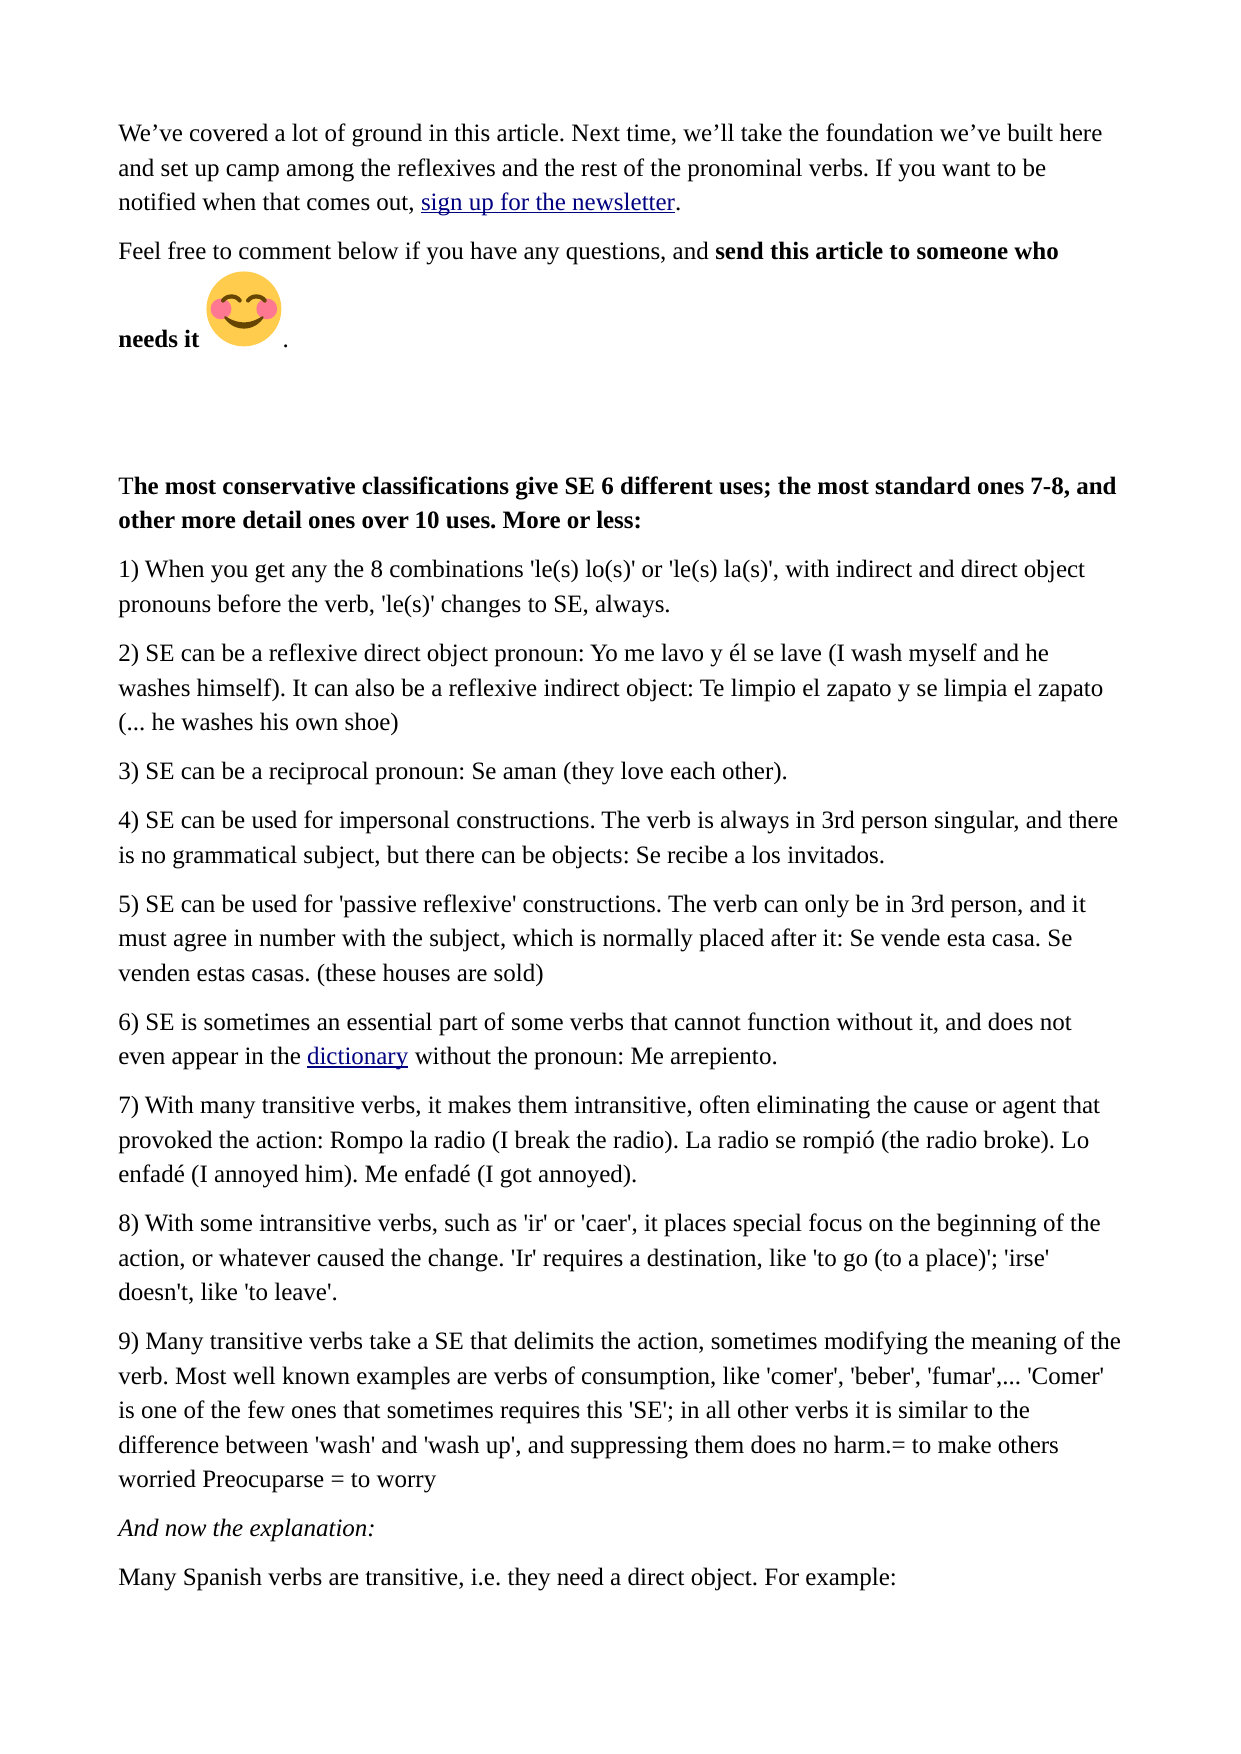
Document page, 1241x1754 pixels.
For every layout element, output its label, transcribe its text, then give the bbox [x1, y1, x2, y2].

text We’ve covered a lot of ground in this article. Next time, we’ll take the foundation we’ve built here and set up camp among the reflexives and the rest of the pronominal verbs. If you want to be notified when that comes out, sign up for the newsletter. [118, 118, 1122, 216]
text 8) With some intransitive verbs, such as 'ir' or 'caer', it places special focus on the beginning of the action, or whatever caused the change. 'Ir' requires a destination, like 'to go (to a place)'; 'irse' doesn't, like 'to leave'. [118, 1208, 1122, 1306]
text 6) SE is sometimes an essential part of some verbs that cannot function without it, and does not even appear in the dictionary without the pronoun: Me arrepiento. [118, 1007, 1122, 1070]
text 5) SE can be used for 'passive reflexive' constructions. The verb can only be in 3rd person, and it must agree in number with the subject, which is normally placed after it: Se vende esta casa. Se venden estas casas. (these houses are sold) [118, 889, 1122, 986]
text Feel free to comment below if you have any questions, and send this article to someone who needs it . [118, 236, 1122, 353]
text The most conservative classifications give SE 6 different uses; the most standard ones 7-8, and other more detail ones over 10 uses. More or less: [118, 471, 1122, 534]
text 7) With many transitive verbs, it makes them intransitive, often eliminating the cause or agent that provoked the action: Rompo la radio (I break the radio). La radio se rompió (the radio broke). Lo enfadé (I annoyed him). Me enfadé (I got annoyed). [118, 1090, 1122, 1188]
text 4) SE can be used for impersonal constructions. The verb is always in 3rd person singular, and there is no grammatical subject, but there can be objects: Se recibe a los invitados. [118, 805, 1122, 868]
text 9) Many transitive verbs take a SE that delimits the action, sometimes modifying the meaning of the verb. Most well known examples are verbs of consumption, like 'comer', 'beber', 'fumar',... 'Comer' is one of the few ones that sometimes requires this 'SE'; in all other verbs it is similar to the difference between 'wash' and 'wash up', and suppressing them does no harm.= to make others worried Preocuparse = to worry [118, 1326, 1122, 1493]
text Many Spanish verbs are transitive, i.e. they need a direct object. For example: [118, 1562, 1122, 1591]
text 2) SE can be a reflexive direct object pronoun: Yo me lavo y él se lave (I wash myself and he washes himself). It can also be a reflexive indirect object: Te limpio el zapato y se limpia el zapato (... he washes his own shoe) [118, 638, 1122, 736]
text And now the explanation: [118, 1513, 1122, 1542]
text 3) SE can be a reciprocal pronoun: Se aman (they love each other). [118, 756, 1122, 785]
text 1) When you get any the 8 combinations 'le(s) lo(s)' or 'le(s) la(s)', with indirect and direct object pronouns before the verb, 'le(s)' changes to SE, always. [118, 554, 1122, 618]
